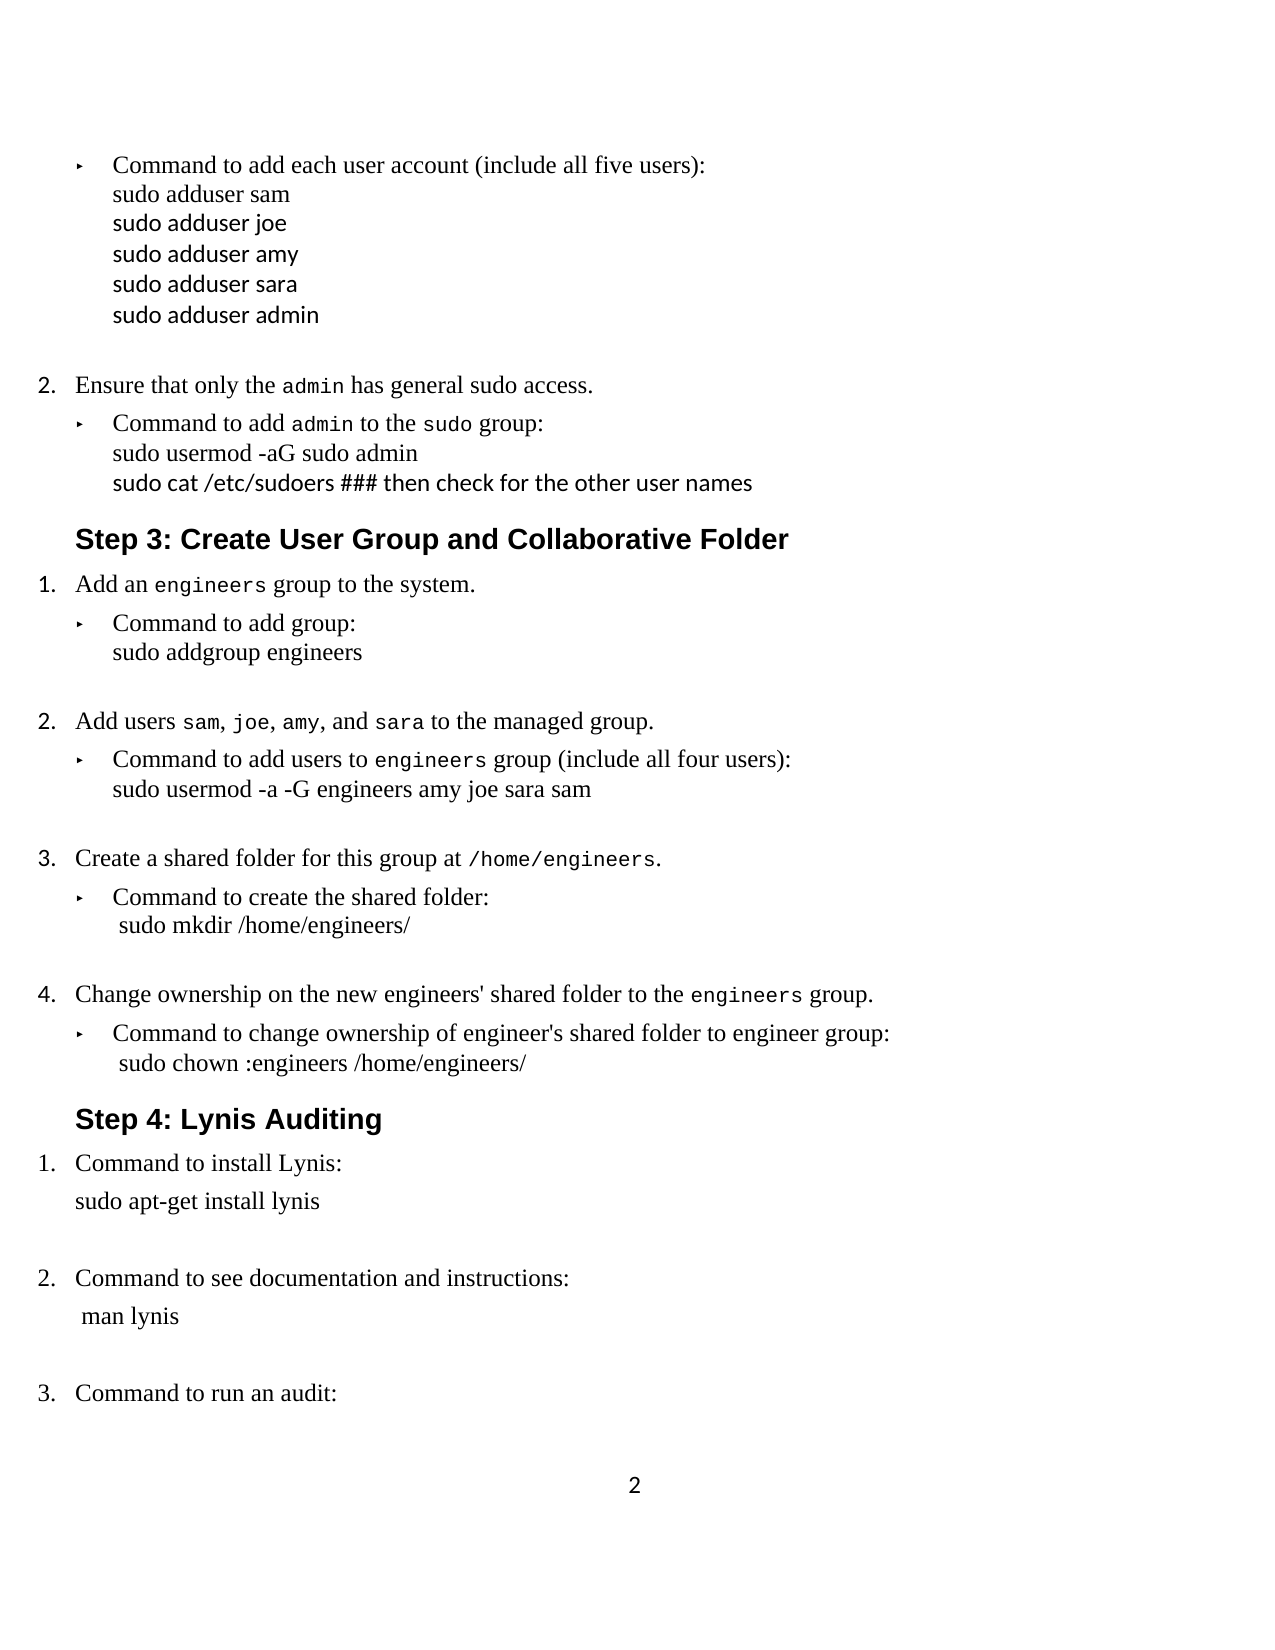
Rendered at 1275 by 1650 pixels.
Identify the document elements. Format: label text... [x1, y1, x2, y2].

text sudo adduser amy [112, 238, 1275, 268]
list Command to see documentation and instructions: [37, 1263, 1275, 1292]
list Command to install Lynis: [37, 1148, 1275, 1177]
text sudo usermod -aG sudo admin [112, 438, 1275, 467]
text sudo apt-get install lynis [75, 1186, 1275, 1215]
text sudo usermod -a -G engineers amy joe sara sam [112, 774, 1275, 803]
list Command to run an audit: [37, 1378, 1275, 1407]
text sudo mkdir /home/engineers/ [112, 910, 1275, 939]
list Command to add group: [75, 608, 1275, 637]
list Create a shared folder for this group at /home/engineers. [37, 842, 1275, 873]
text sudo adduser admin [112, 299, 1275, 329]
list Command to add users to engineers group (include all four users): [75, 744, 1275, 774]
text sudo adduser sam [112, 179, 1275, 207]
text sudo chown :engineers /home/engineers/ [112, 1047, 1275, 1077]
list Add users sam, joe, amy, and sara to the managed group. [37, 705, 1275, 735]
subtitle Step 3: Create User Group and Collaborative Folder [0, 522, 1275, 556]
list Ensure that only the admin has general sudo access. [37, 369, 1275, 399]
list Command to add each user account (include all five users): [75, 150, 1275, 179]
text sudo adduser joe [112, 207, 1275, 238]
list Add an engineers group to the system. [37, 568, 1275, 599]
list Change ownership on the new engineers' shared folder to the engineers group. [37, 979, 1275, 1009]
text sudo cat /etc/sudoers ### then check for the other user names [112, 467, 1275, 497]
list Command to create the shared folder: [75, 882, 1275, 910]
list Command to change ownership of engineer's shared folder to engineer group: [75, 1018, 1275, 1047]
text sudo adduser sara [112, 268, 1275, 299]
list Command to add admin to the sudo group: [75, 408, 1275, 438]
subtitle Step 4: Lynis Auditing [0, 1102, 1275, 1136]
text man lynis [75, 1301, 1275, 1330]
text sudo addgroup engineers [112, 637, 1275, 665]
